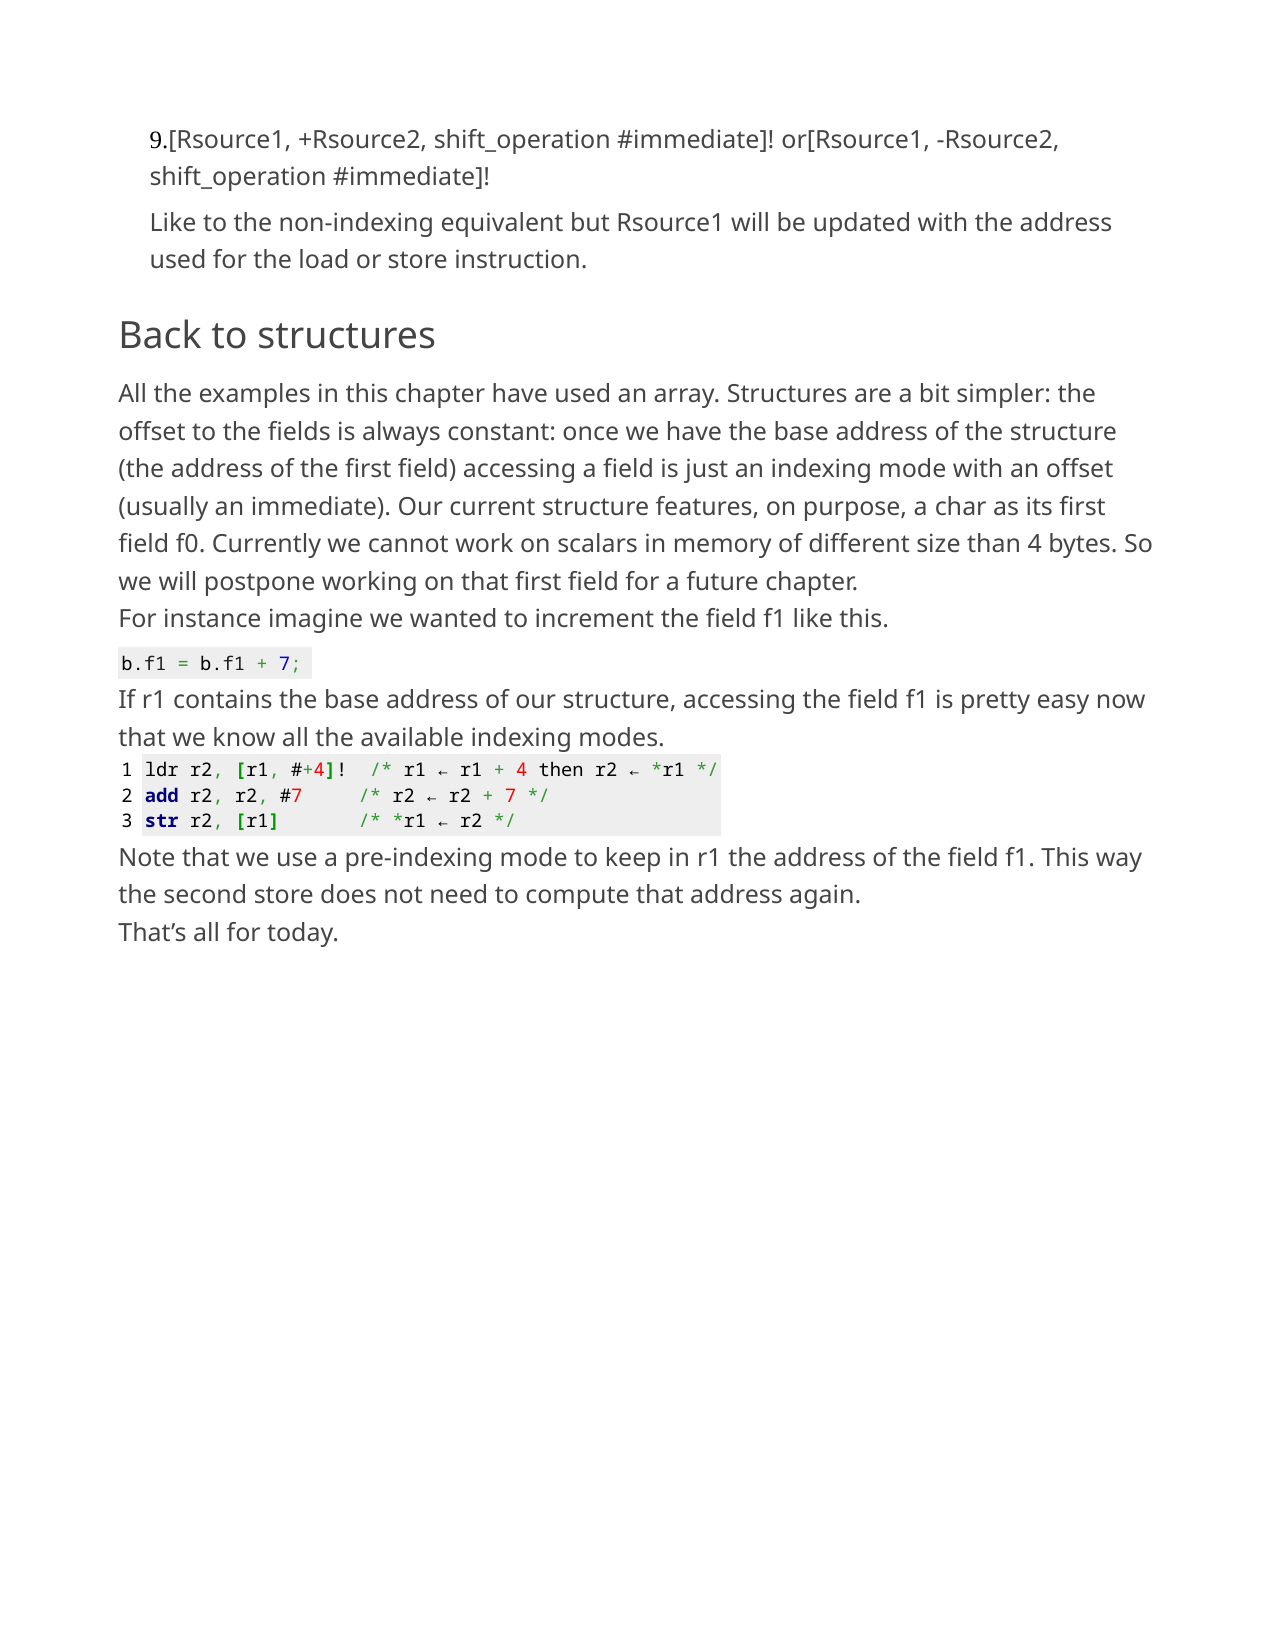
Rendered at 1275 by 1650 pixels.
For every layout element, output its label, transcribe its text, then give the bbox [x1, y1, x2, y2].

list [Rsource1, +Rsource2, shift_operation #immediate]! or[Rsource1, -Rsource2, shift_operation #immediate]! [149, 118, 1126, 193]
text That’s all for today. [118, 911, 1157, 948]
table_header ldr r2, [r1, #+4]! /* r1 ← r1 + 4 then r2 ← *r1 */ add r2, r2, #7 /* r2 ← r2 + 7 */ str r2, [r1] /* *r1 ← r2 */ [142, 754, 721, 836]
table_header 1 2 3 [118, 754, 142, 836]
text For instance imagine we wanted to increment the field f1 like this. [118, 597, 1157, 635]
text If r1 contains the base address of our structure, accessing the field f1 is pretty easy now that we know all the available indexing modes. [118, 679, 1157, 754]
subtitle Back to structures [118, 309, 1157, 360]
text Note that we use a pre-indexing mode to keep in r1 the address of the field f1. This way the second store does not need to compute that address again. [118, 836, 1157, 911]
table_header b.f1 = b.f1 + 7; [118, 647, 312, 679]
list Like to the non-indexing equivalent but Rsource1 will be updated with the address used for the load or store instruction. [149, 201, 1126, 276]
text All the examples in this chapter have used an array. Structures are a bit simpler: the offset to the fields is always constant: once we have the base address of the structure (the address of the first field) accessing a field is just an indexing mode with an offset (usually an immediate). Our current structure features, on purpose, a char as its first field f0. Currently we cannot work on scalars in memory of different size than 4 bytes. So we will postpone working on that first field for a future chapter. [118, 372, 1157, 597]
